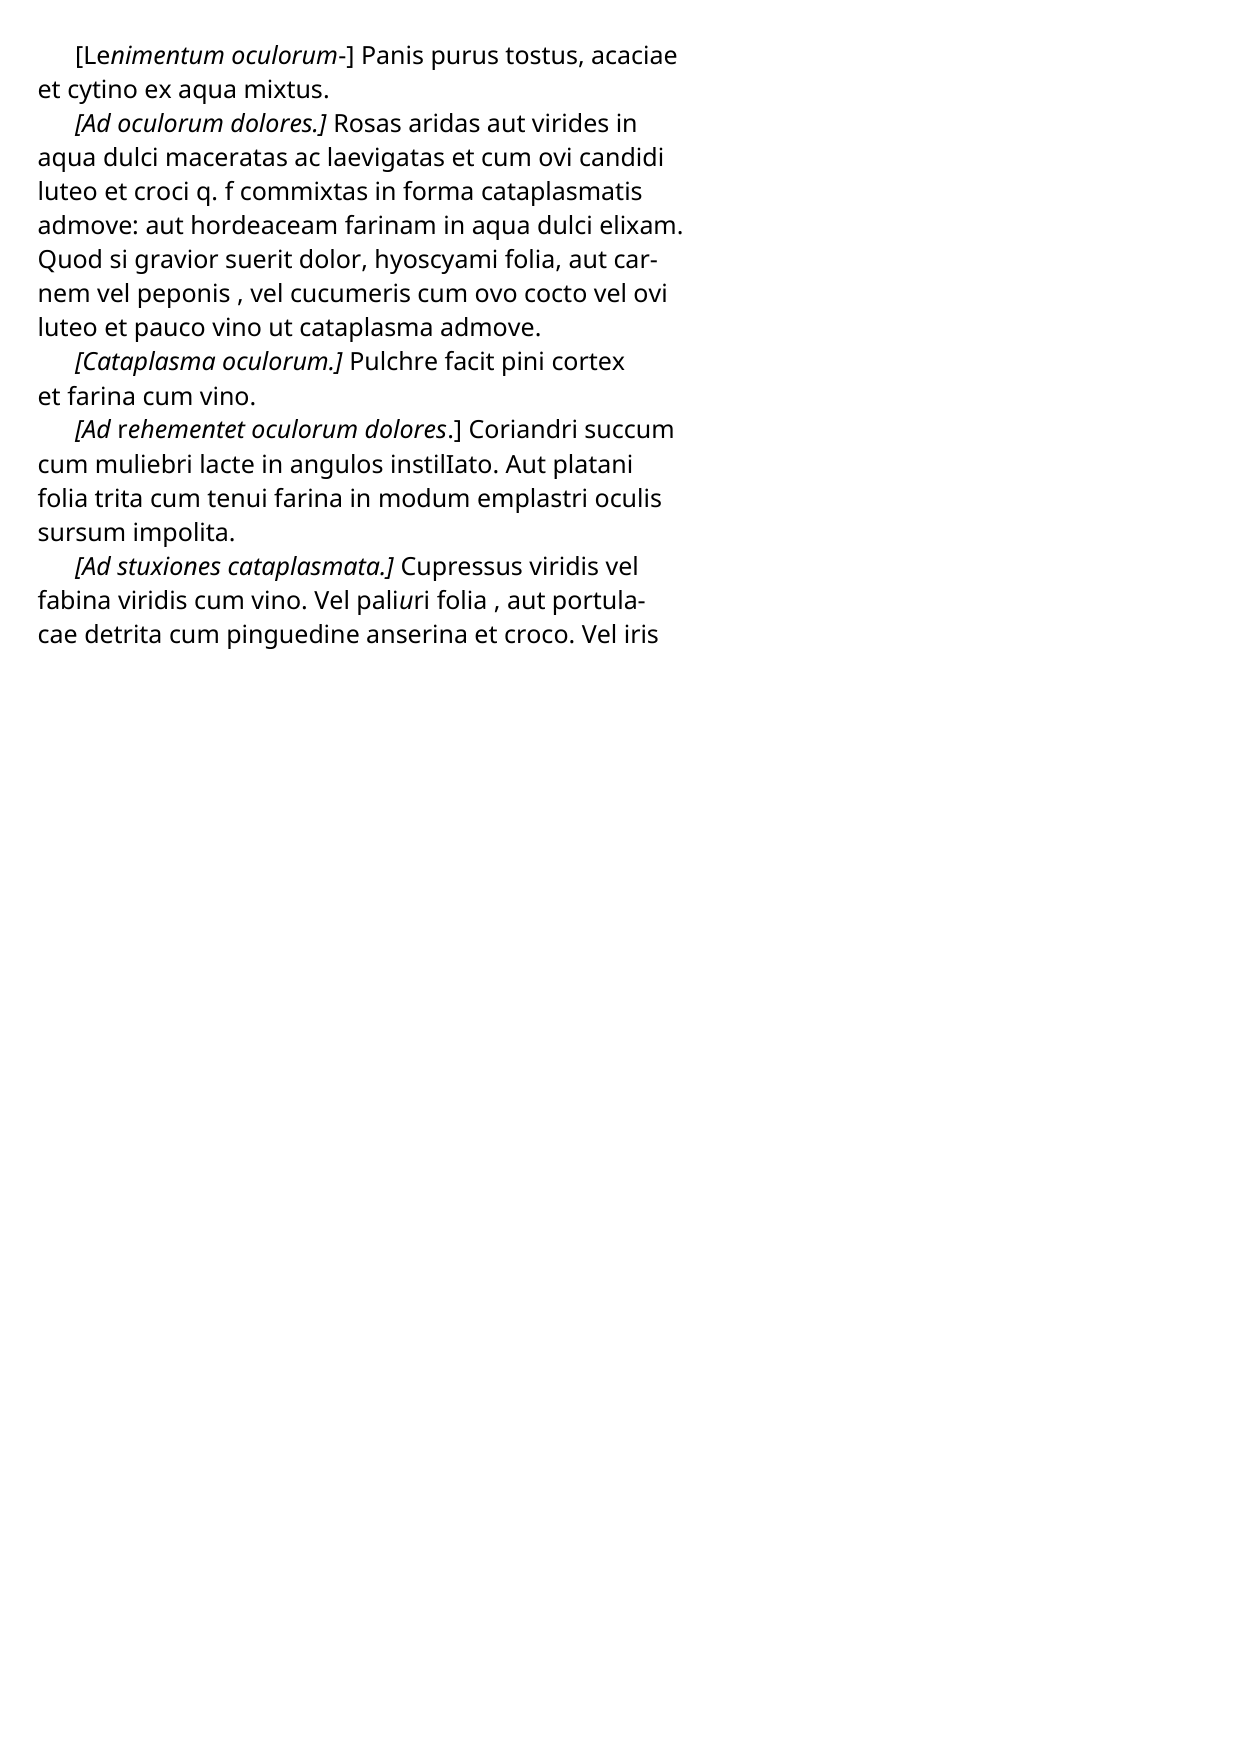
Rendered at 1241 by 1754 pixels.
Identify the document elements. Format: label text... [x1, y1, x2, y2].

text [Ad oculorum dolores.] Rosas aridas aut virides in aqua dulci maceratas ac laevigatas et cum ovi candidi luteo et croci q. f commixtas in forma cataplasmatis admove: aut hordeaceam farinam in aqua dulci elixam. Quod si gravior suerit dolor, hyoscyami folia, aut car- nem vel peponis , vel cucumeris cum ovo cocto vel ovi luteo et pauco vino ut cataplasma admove. [37, 106, 1203, 344]
text [Lenimentum oculorum-] Panis purus tostus, acaciae et cytino ex aqua mixtus. [37, 37, 1203, 106]
text [Ad stuxiones cataplasmata.] Cupressus viridis vel fabina viridis cum vino. Vel paliuri folia , aut portula- cae detrita cum pinguedine anserina et croco. Vel iris [37, 548, 1203, 651]
text [Cataplasma oculorum.] Pulchre facit pini cortex et farina cum vino. [37, 344, 1203, 412]
text [Ad rehementet oculorum dolores.] Coriandri succum cum muliebri lacte in angulos instilIato. Aut platani folia trita cum tenui farina in modum emplastri oculis sursum impolita. [37, 412, 1203, 548]
